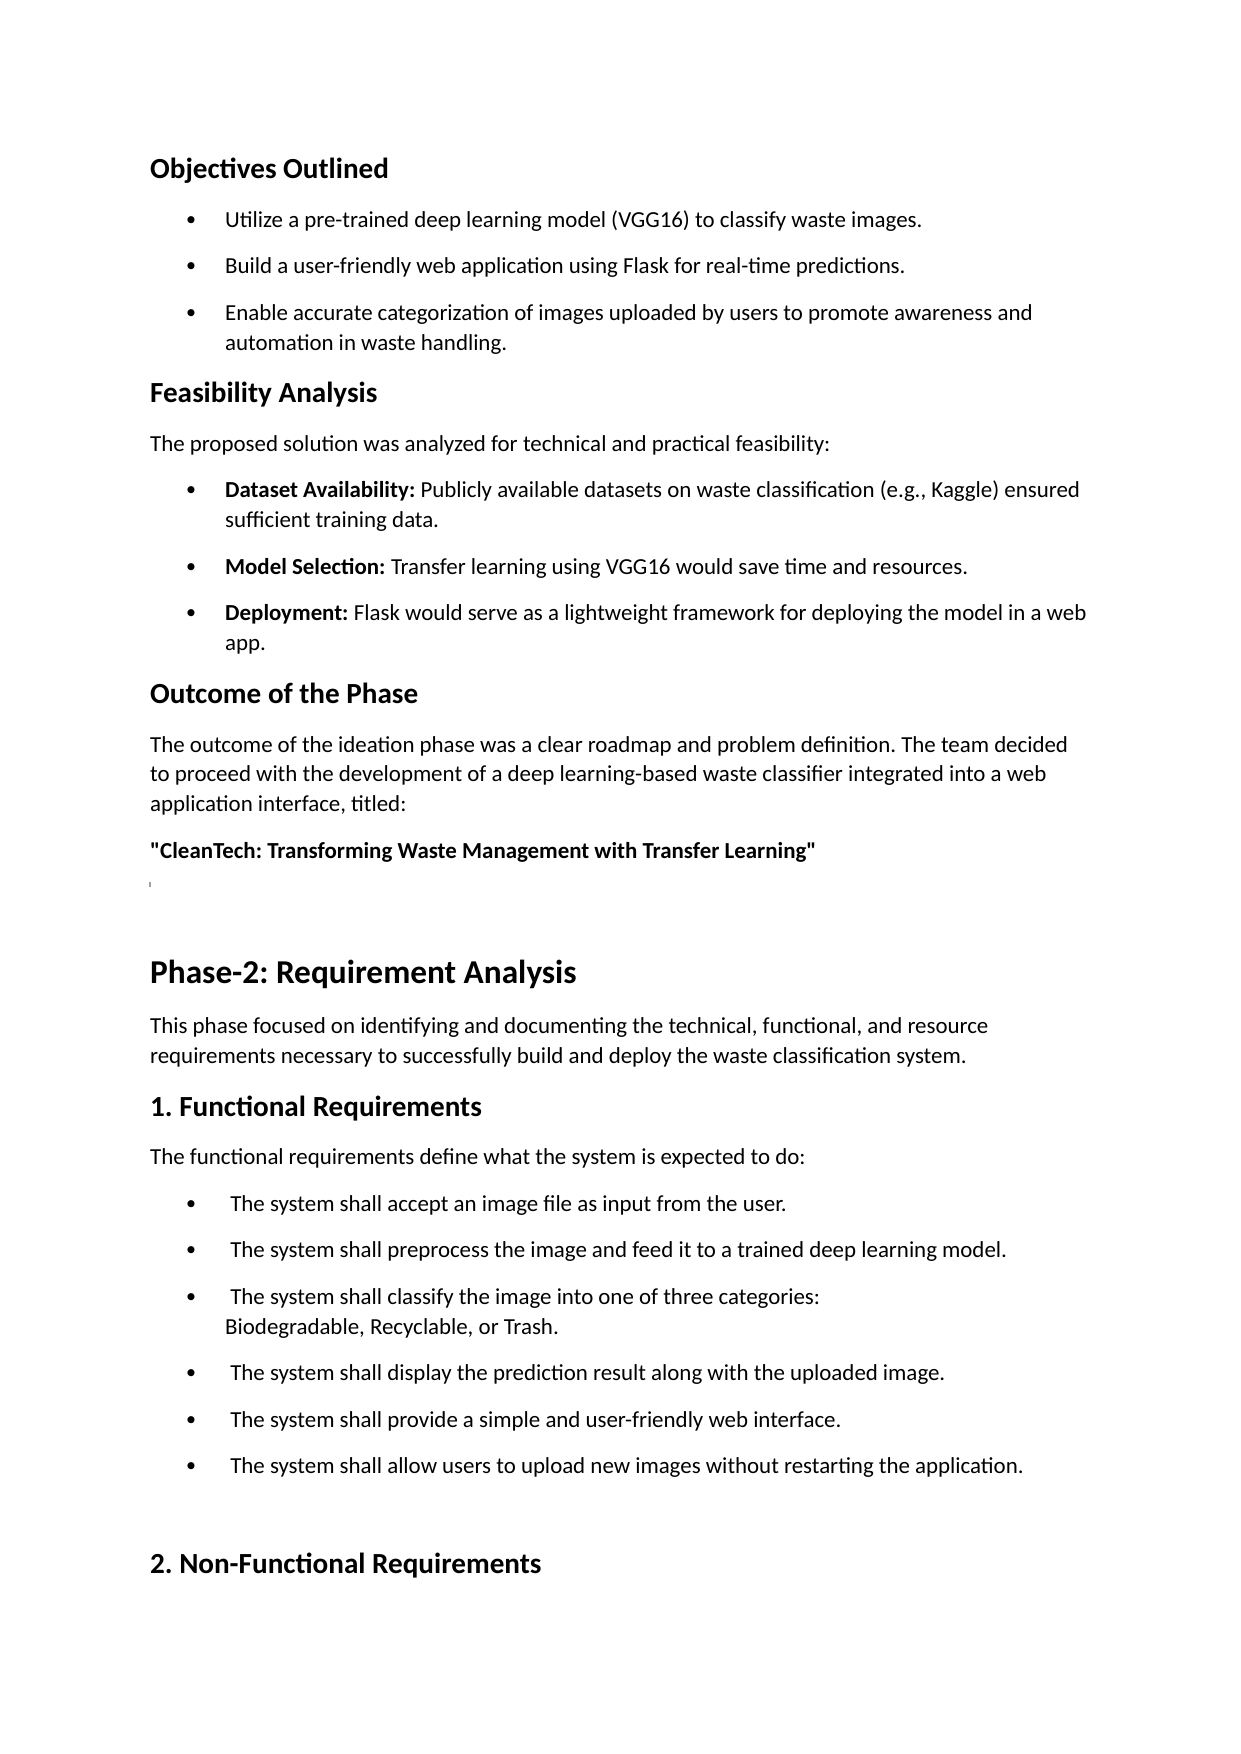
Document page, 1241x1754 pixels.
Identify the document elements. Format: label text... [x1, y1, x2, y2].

text "CleanTech: Transforming Waste Management with Transfer Learning" [150, 836, 1090, 864]
text Phase-2: Requirement Analysis [150, 951, 1090, 992]
list Enable accurate categorization of images uploaded by users to promote awareness and automation in waste handling. [187, 298, 1090, 356]
text The functional requirements define what the system is expected to do: [150, 1142, 1090, 1170]
text The outcome of the ideation phase was a clear roadmap and problem definition. The team decided to proceed with the development of a deep learning-based waste classifier integrated into a web application interface, titled: [150, 730, 1090, 817]
text 2. Non-Functional Requirements [150, 1545, 1090, 1580]
list Utilize a pre-trained deep learning model (VGG16) to classify waste images. [187, 205, 1090, 233]
text The proposed solution was analyzed for technical and practical feasibility: [150, 429, 1090, 457]
list The system shall allow users to upload new images without restarting the application. [187, 1452, 1090, 1479]
text Feasibility Analysis [150, 374, 1090, 410]
list Dataset Availability: Publicly available datasets on waste classification (e.g., Kaggle) ensured sufficient training data. [187, 476, 1090, 533]
list Deployment: Flask would serve as a lightweight framework for deploying the model in a web app. [187, 598, 1090, 656]
list Model Selection: Transfer learning using VGG16 would save time and resources. [187, 552, 1090, 580]
list The system shall display the prediction result along with the uploaded image. [187, 1358, 1090, 1386]
list The system shall provide a simple and user-friendly web interface. [187, 1405, 1090, 1433]
text Outcome of the Phase [150, 675, 1090, 711]
list The system shall classify the image into one of three categories: Biodegradable, Recyclable, or Trash. [187, 1282, 1090, 1340]
list The system shall accept an image file as input from the user. [187, 1189, 1090, 1217]
text 1. Functional Requirements [150, 1088, 1090, 1123]
list The system shall preprocess the image and feed it to a trained deep learning model. [187, 1235, 1090, 1263]
list Build a user-friendly web application using Flask for real-time predictions. [187, 251, 1090, 279]
text This phase focused on identifying and documenting the technical, functional, and resource requirements necessary to successfully build and deploy the waste classification system. [150, 1011, 1090, 1069]
text Objectives Outlined [150, 150, 1090, 186]
